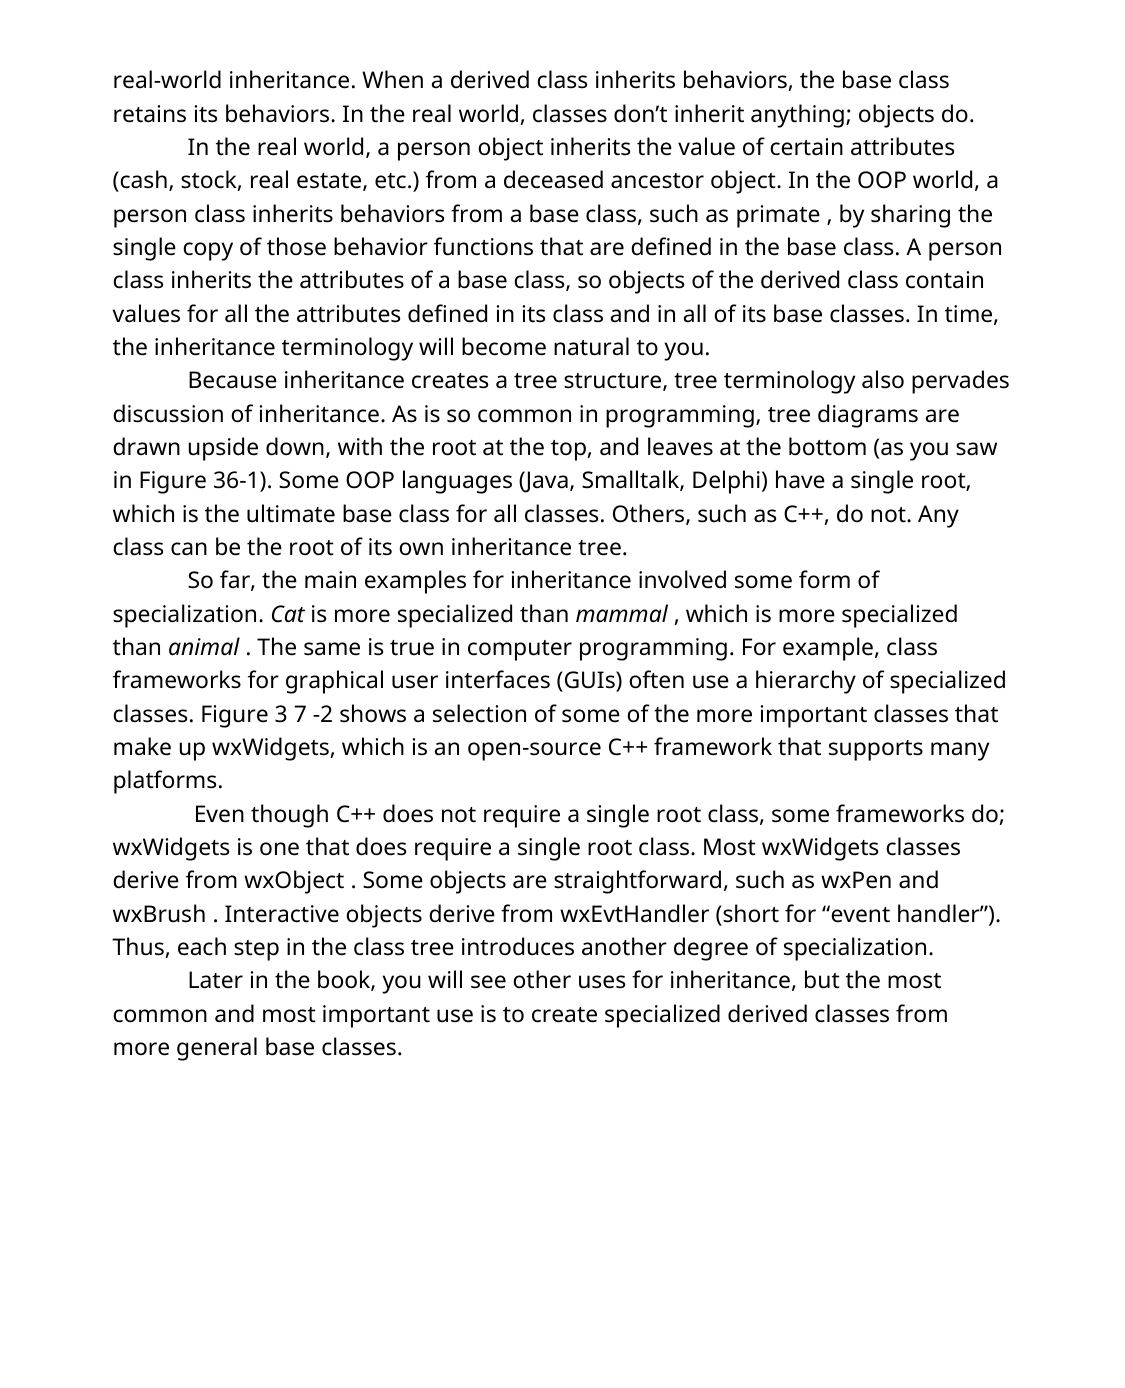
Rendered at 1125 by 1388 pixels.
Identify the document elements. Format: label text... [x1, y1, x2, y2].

text In the real world, a person object inherits the value of certain attributes (cash, stock, real estate, etc.) from a deceased ancestor object. In the OOP world, a person class inherits behaviors from a base class, such as primate , by sharing the single copy of those behavior functions that are defined in the base class. A person class inherits the attributes of a base class, so objects of the derived class contain values for all the attributes defined in its class and in all of its base classes. In time, the inheritance terminology will become natural to you. [112, 129, 1012, 362]
text real-world inheritance. When a derived class inherits behaviors, the base class retains its behaviors. In the real world, classes don’t inherit anything; objects do. [112, 62, 1012, 129]
text Because inheritance creates a tree structure, tree terminology also pervades discussion of inheritance. As is so common in programming, tree diagrams are drawn upside down, with the root at the top, and leaves at the bottom (as you saw in Figure 36-1). Some OOP languages (Java, Smalltalk, Delphi) have a single root, which is the ultimate base class for all classes. Others, such as C++, do not. Any class can be the root of its own inheritance tree. [112, 362, 1012, 562]
text Even though C++ does not require a single root class, some frameworks do; wxWidgets is one that does require a single root class. Most wxWidgets classes derive from wxObject . Some objects are straightforward, such as wxPen and wxBrush . Interactive objects derive from wxEvtHandler (short for “event handler”). Thus, each step in the class tree introduces another degree of specialization. [112, 795, 1012, 962]
text So far, the main examples for inheritance involved some form of specialization. Cat is more specialized than mammal , which is more specialized than animal . The same is true in computer programming. For example, class frameworks for graphical user interfaces (GUIs) often use a hierarchy of specialized classes. Figure 3 7 -2 shows a selection of some of the more important classes that make up wxWidgets, which is an open-source C++ framework that supports many platforms. [112, 562, 1012, 795]
text Later in the book, you will see other uses for inheritance, but the most common and most important use is to create specialized derived classes from more general base classes. [112, 962, 1012, 1062]
